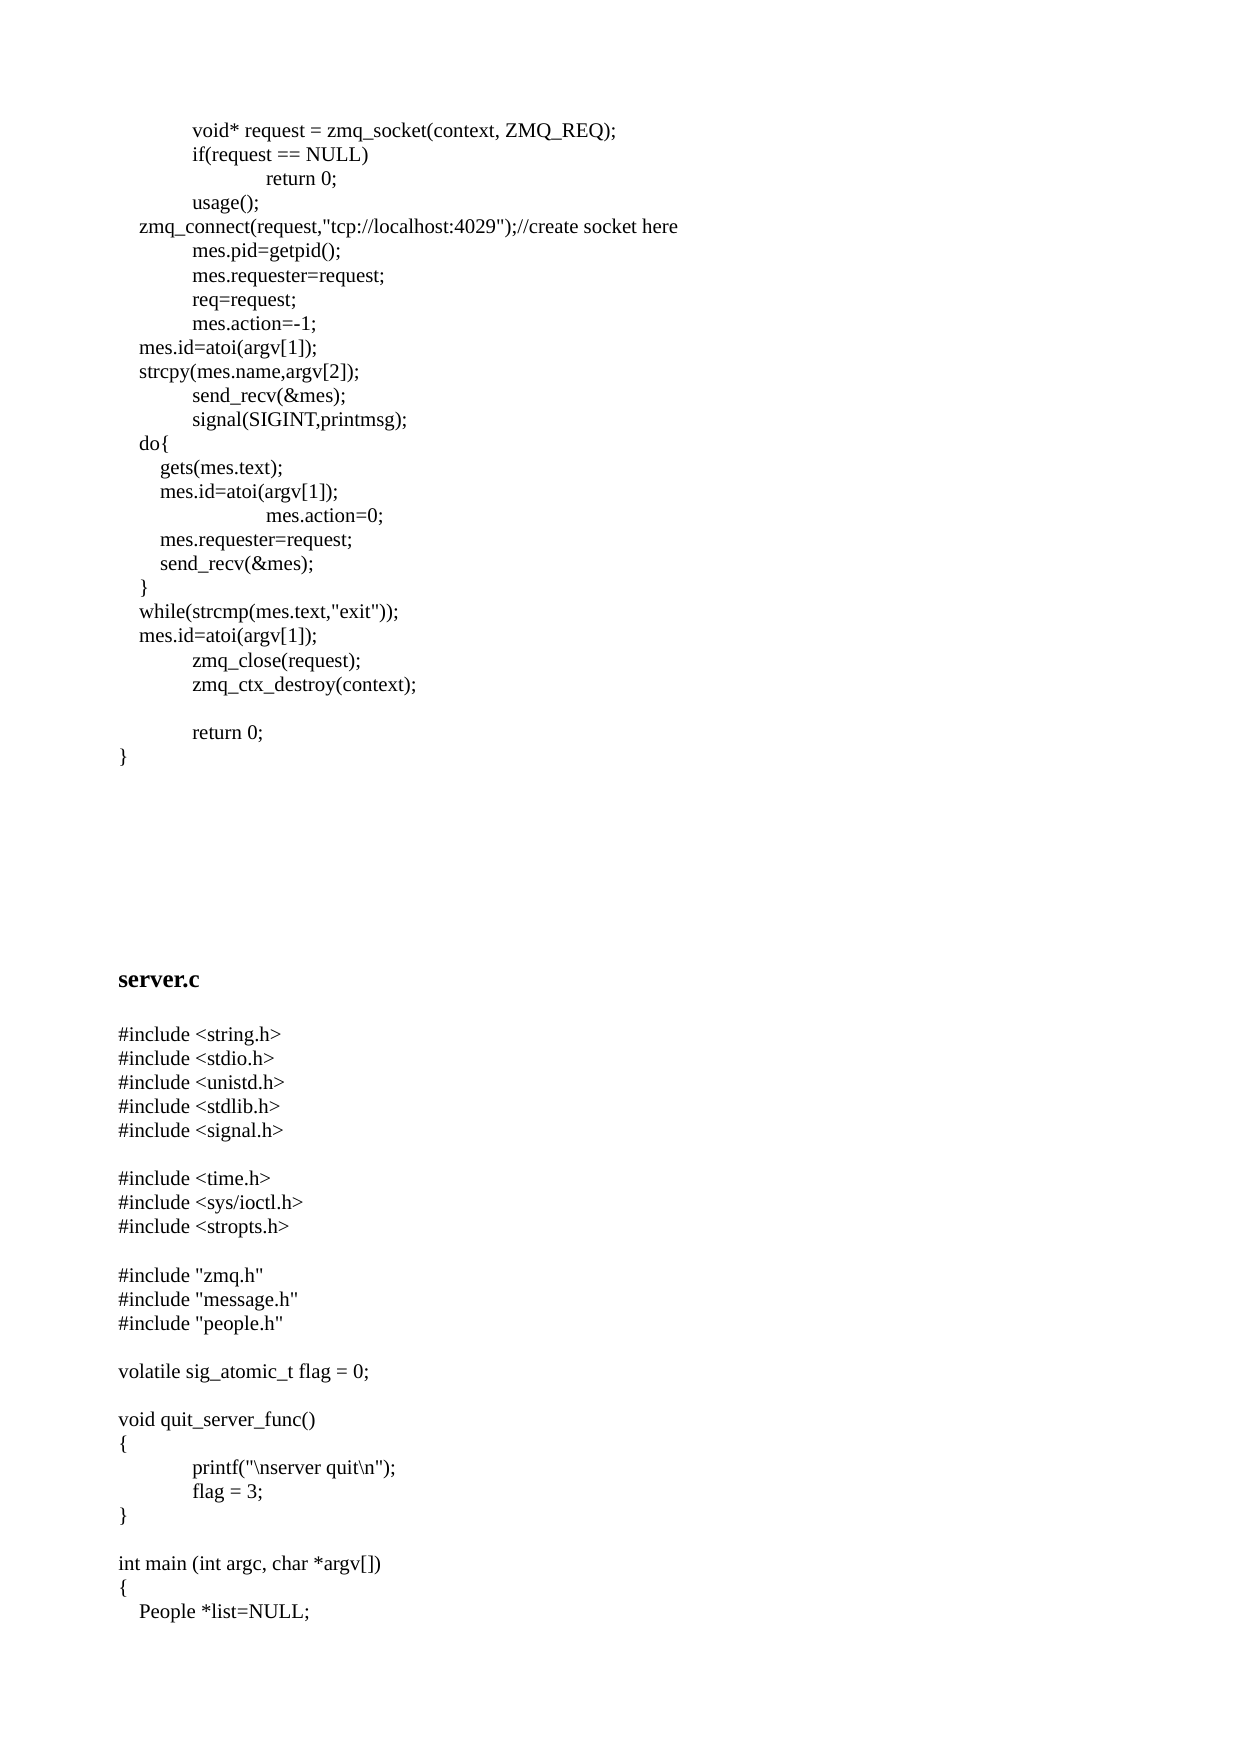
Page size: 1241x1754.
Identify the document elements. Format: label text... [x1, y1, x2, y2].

text } [118, 575, 1122, 599]
text { [118, 1431, 1122, 1455]
text #include <unistd.h> [118, 1070, 1122, 1094]
text strcpy(mes.name,argv[2]); [118, 359, 1122, 383]
text signal(SIGINT,printmsg); [118, 407, 1122, 431]
text mes.action=-1; [118, 311, 1122, 335]
text #include <stropts.h> [118, 1214, 1122, 1238]
text } [118, 744, 1122, 768]
text { [118, 1575, 1122, 1599]
text printf("\nserver quit\n"); [118, 1455, 1122, 1479]
text zmq_connect(request,"tcp://localhost:4029");//create socket here [118, 214, 1122, 238]
text mes.requester=request; [118, 262, 1122, 287]
text #include <time.h> [118, 1166, 1122, 1190]
text void quit_server_func() [118, 1407, 1122, 1431]
text do{ [118, 431, 1122, 455]
text } [118, 1503, 1122, 1527]
text while(strcmp(mes.text,"exit")); [118, 599, 1122, 623]
text int main (int argc, char *argv[]) [118, 1551, 1122, 1575]
text mes.id=atoi(argv[1]); [118, 335, 1122, 359]
text req=request; [118, 287, 1122, 311]
text mes.requester=request; [118, 527, 1122, 551]
text flag = 3; [118, 1479, 1122, 1503]
text send_recv(&mes); [118, 551, 1122, 575]
text #include "people.h" [118, 1311, 1122, 1335]
text zmq_close(request); [118, 647, 1122, 672]
text return 0; [118, 166, 1122, 190]
text #include "message.h" [118, 1287, 1122, 1311]
text volatile sig_atomic_t flag = 0; [118, 1359, 1122, 1383]
text void* request = zmq_socket(context, ZMQ_REQ); [118, 118, 1122, 142]
text zmq_ctx_destroy(context); [118, 672, 1122, 696]
text return 0; [118, 720, 1122, 744]
text #include <stdlib.h> [118, 1094, 1122, 1118]
text if(request == NULL) [118, 142, 1122, 166]
text mes.pid=getpid(); [118, 238, 1122, 262]
text #include "zmq.h" [118, 1262, 1122, 1287]
text server.c [118, 964, 1122, 993]
text mes.id=atoi(argv[1]); [118, 623, 1122, 647]
text People *list=NULL; [118, 1599, 1122, 1623]
text mes.action=0; [118, 503, 1122, 527]
text mes.id=atoi(argv[1]); [118, 479, 1122, 503]
text #include <signal.h> [118, 1118, 1122, 1142]
text #include <sys/ioctl.h> [118, 1190, 1122, 1214]
text #include <stdio.h> [118, 1046, 1122, 1070]
text gets(mes.text); [118, 455, 1122, 479]
text usage(); [118, 190, 1122, 214]
text send_recv(&mes); [118, 383, 1122, 407]
text #include <string.h> [118, 1022, 1122, 1046]
